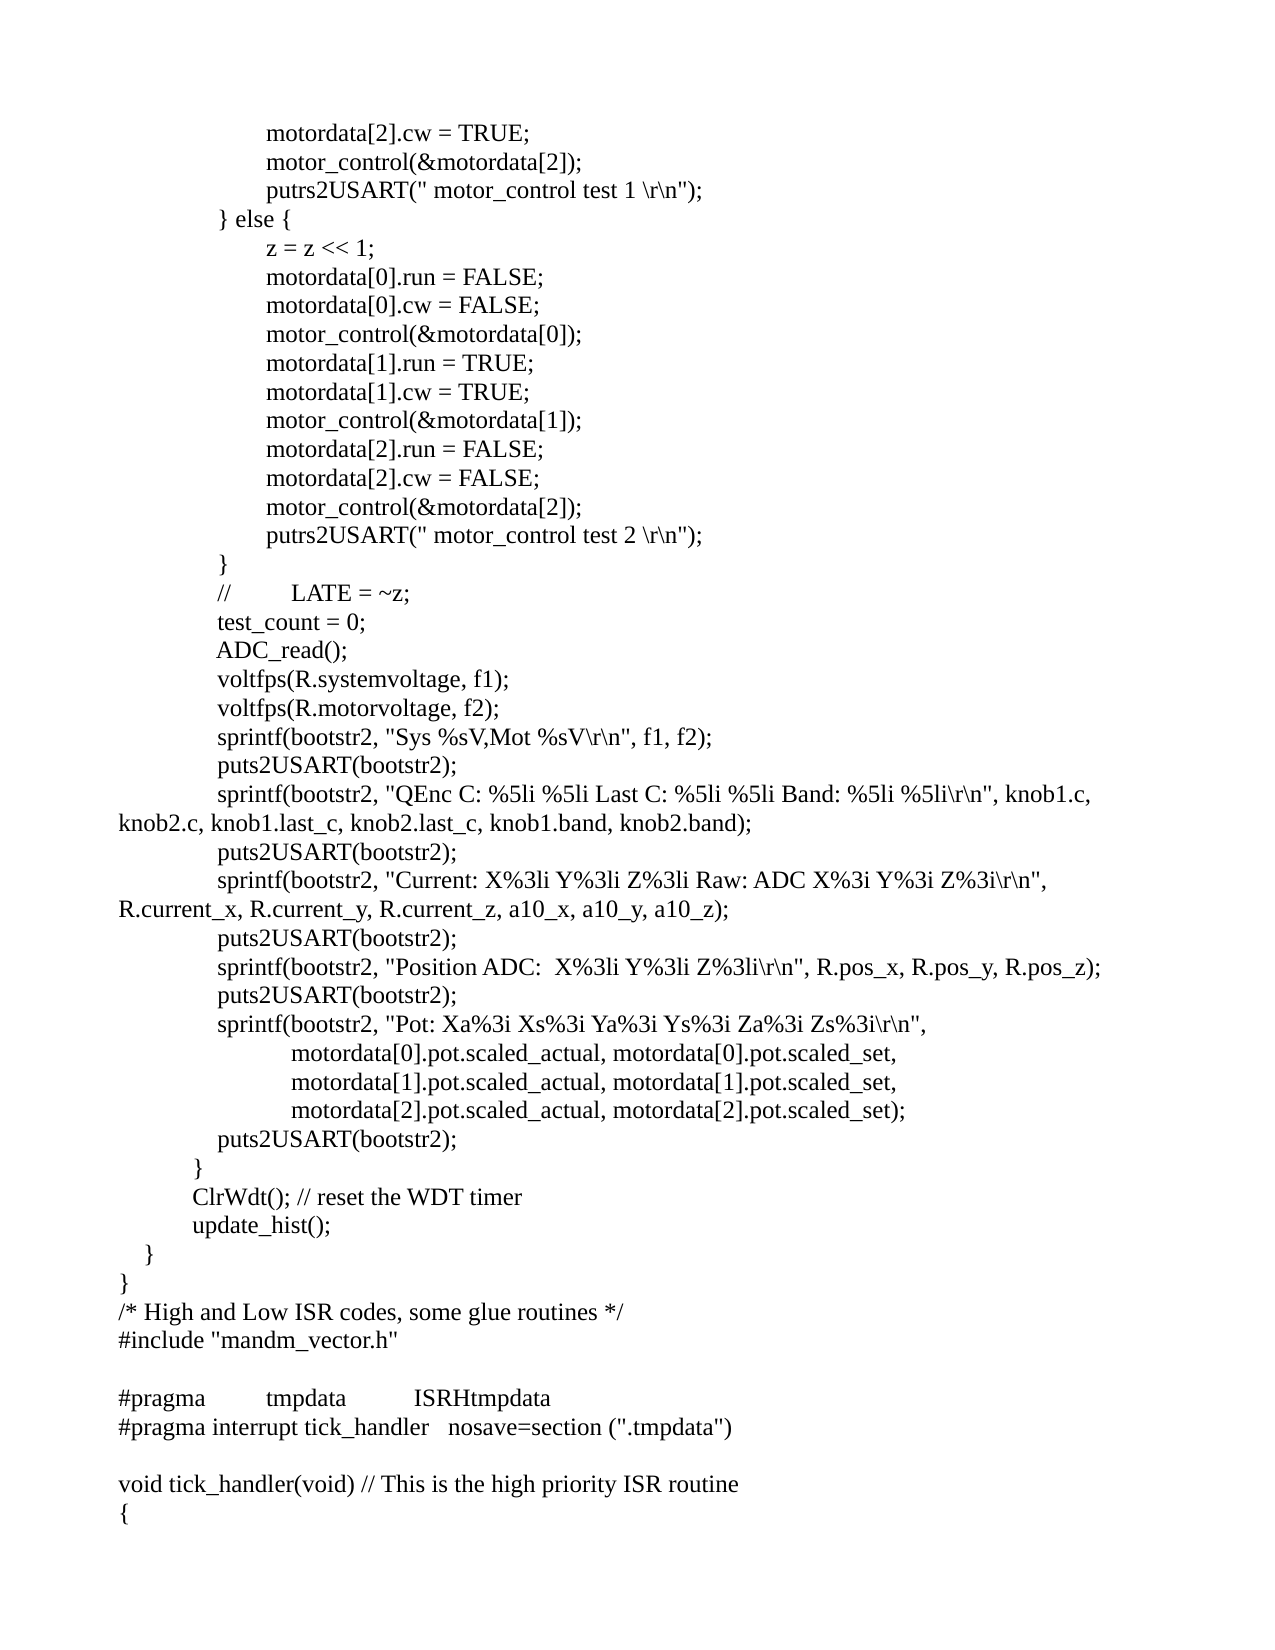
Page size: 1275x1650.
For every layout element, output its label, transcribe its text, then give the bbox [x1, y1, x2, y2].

text putrs2USART(" motor_control test 1 \r\n"); [118, 176, 1157, 204]
text puts2USART(bootstr2); [118, 981, 1157, 1009]
text motordata[1].cw = TRUE; [118, 377, 1157, 406]
text /* High and Low ISR codes, some glue routines */ [118, 1297, 1157, 1326]
text test_count = 0; [118, 607, 1157, 636]
text motordata[0].pot.scaled_actual, motordata[0].pot.scaled_set, [118, 1038, 1157, 1067]
text motordata[0].cw = FALSE; [118, 291, 1157, 319]
text motor_control(&motordata[2]); [118, 147, 1157, 176]
text motordata[2].pot.scaled_actual, motordata[2].pot.scaled_set); [118, 1096, 1157, 1124]
text motor_control(&motordata[0]); [118, 319, 1157, 348]
text motordata[2].run = FALSE; [118, 434, 1157, 463]
text puts2USART(bootstr2); [118, 1124, 1157, 1153]
text sprintf(bootstr2, "QEnc C: %5li %5li Last C: %5li %5li Band: %5li %5li\r\n", knob1.c, knob2.c, knob1.last_c, knob2.last_c, knob1.band, knob2.band); [118, 779, 1157, 837]
text ADC_read(); [118, 636, 1157, 664]
text } [118, 1239, 1157, 1268]
text #pragma interrupt tick_handler nosave=section (".tmpdata") [118, 1412, 1157, 1441]
text // LATE = ~z; [118, 578, 1157, 607]
text sprintf(bootstr2, "Current: X%3li Y%3li Z%3li Raw: ADC X%3i Y%3i Z%3i\r\n", R.current_x, R.current_y, R.current_z, a10_x, a10_y, a10_z); [118, 866, 1157, 923]
text puts2USART(bootstr2); [118, 837, 1157, 866]
text ClrWdt(); // reset the WDT timer [118, 1182, 1157, 1211]
text } else { [118, 204, 1157, 233]
text motor_control(&motordata[1]); [118, 406, 1157, 434]
text } [118, 1268, 1157, 1297]
text puts2USART(bootstr2); [118, 751, 1157, 779]
text sprintf(bootstr2, "Pot: Xa%3i Xs%3i Ya%3i Ys%3i Za%3i Zs%3i\r\n", [118, 1009, 1157, 1038]
text sprintf(bootstr2, "Position ADC: X%3li Y%3li Z%3li\r\n", R.pos_x, R.pos_y, R.pos_z); [118, 952, 1157, 981]
text voltfps(R.systemvoltage, f1); [118, 664, 1157, 693]
text z = z << 1; [118, 233, 1157, 262]
text sprintf(bootstr2, "Sys %sV,Mot %sV\r\n", f1, f2); [118, 722, 1157, 751]
text void tick_handler(void) // This is the high priority ISR routine [118, 1469, 1157, 1498]
text motordata[1].pot.scaled_actual, motordata[1].pot.scaled_set, [118, 1067, 1157, 1096]
text motordata[2].cw = FALSE; [118, 463, 1157, 492]
text motordata[0].run = FALSE; [118, 262, 1157, 291]
text motor_control(&motordata[2]); [118, 492, 1157, 521]
text { [118, 1498, 1157, 1527]
text voltfps(R.motorvoltage, f2); [118, 693, 1157, 722]
text } [118, 549, 1157, 578]
text putrs2USART(" motor_control test 2 \r\n"); [118, 521, 1157, 549]
text motordata[2].cw = TRUE; [118, 118, 1157, 147]
text motordata[1].run = TRUE; [118, 348, 1157, 377]
text puts2USART(bootstr2); [118, 923, 1157, 952]
text update_hist(); [118, 1211, 1157, 1239]
text #include "mandm_vector.h" [118, 1326, 1157, 1354]
text #pragma tmpdata ISRHtmpdata [118, 1383, 1157, 1412]
text } [118, 1153, 1157, 1182]
